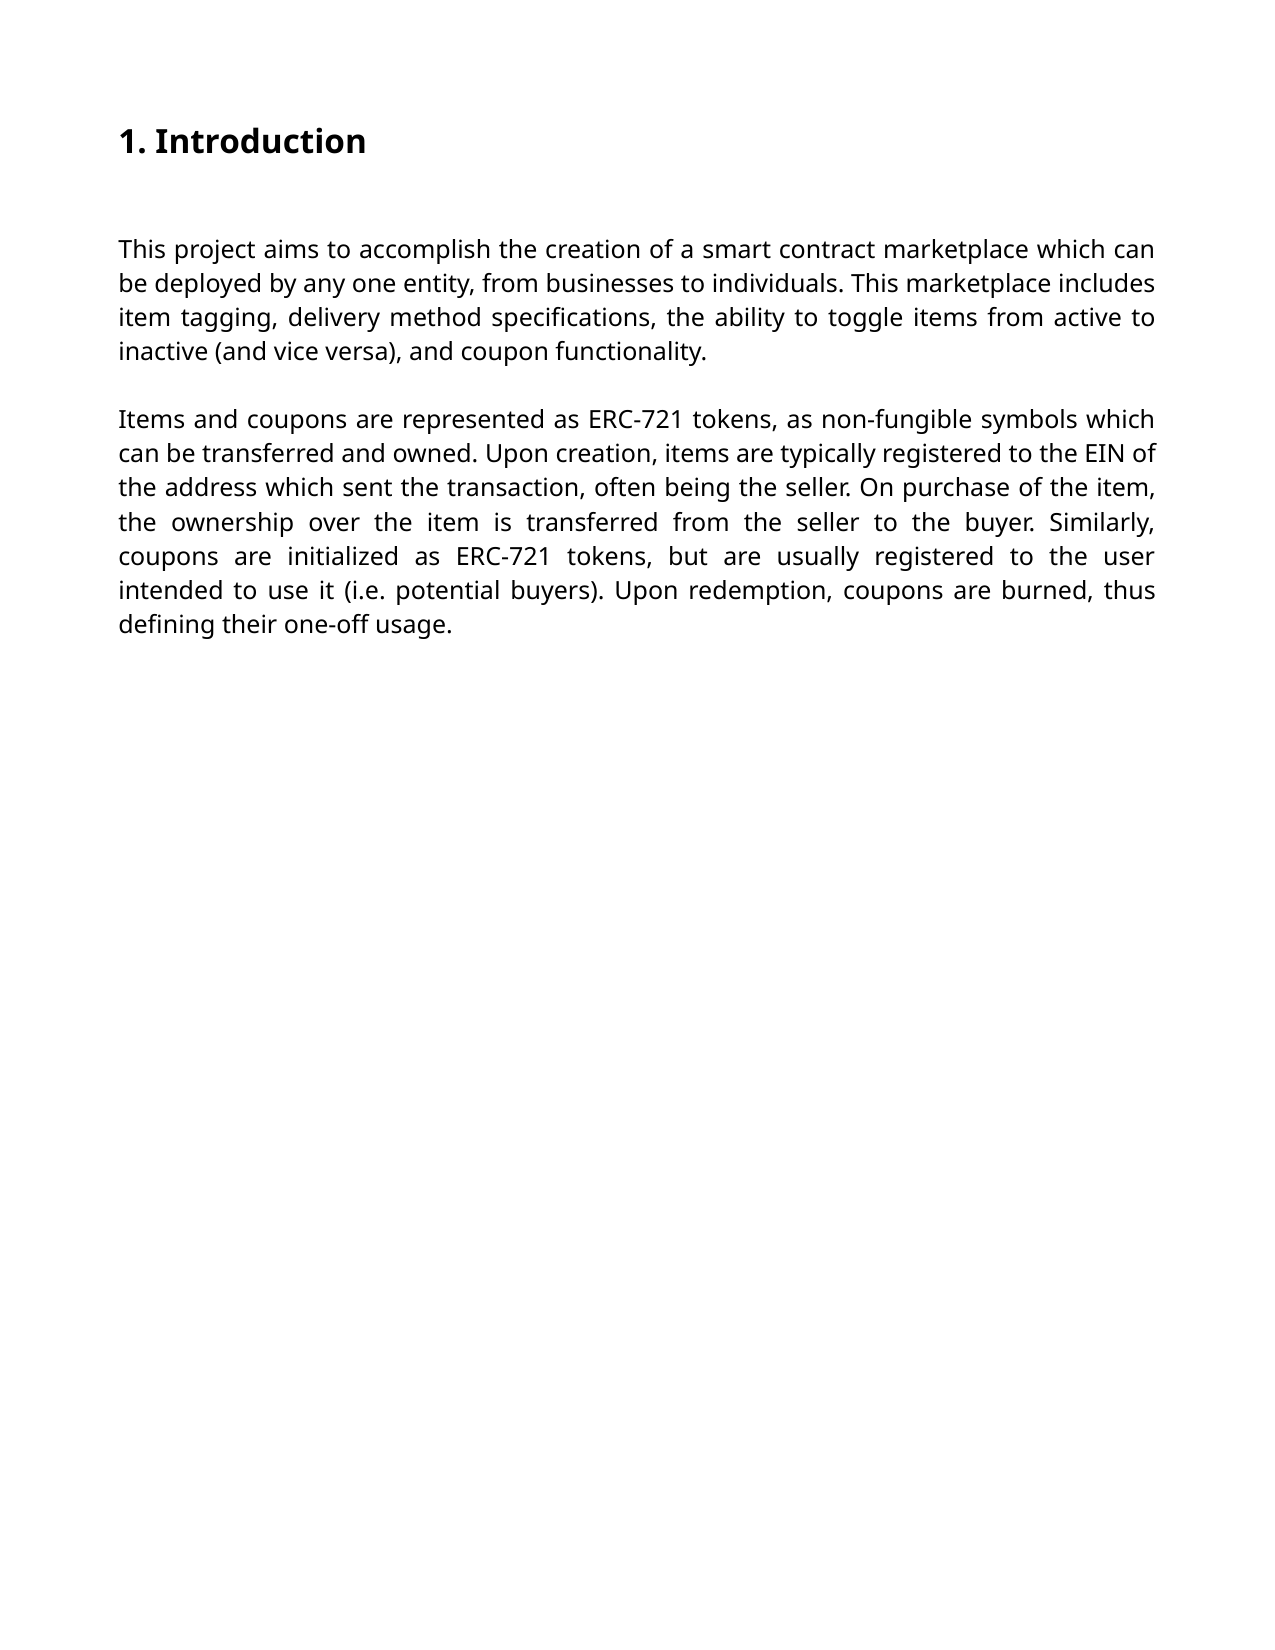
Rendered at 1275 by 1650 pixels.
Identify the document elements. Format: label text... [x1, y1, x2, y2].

text 1. Introduction [118, 118, 1157, 163]
text Items and coupons are represented as ERC-721 tokens, as non-fungible symbols which can be transferred and owned. Upon creation, items are typically registered to the EIN of the address which sent the transaction, often being the seller. On purchase of the item, the ownership over the item is transferred from the seller to the buyer. Similarly, coupons are initialized as ERC-721 tokens, but are usually registered to the user intended to use it (i.e. potential buyers). Upon redemption, coupons are burned, thus defining their one-off usage. [118, 402, 1157, 640]
text This project aims to accomplish the creation of a smart contract marketplace which can be deployed by any one entity, from businesses to individuals. This marketplace includes item tagging, delivery method specifications, the ability to toggle items from active to inactive (and vice versa), and coupon functionality. [118, 232, 1157, 368]
